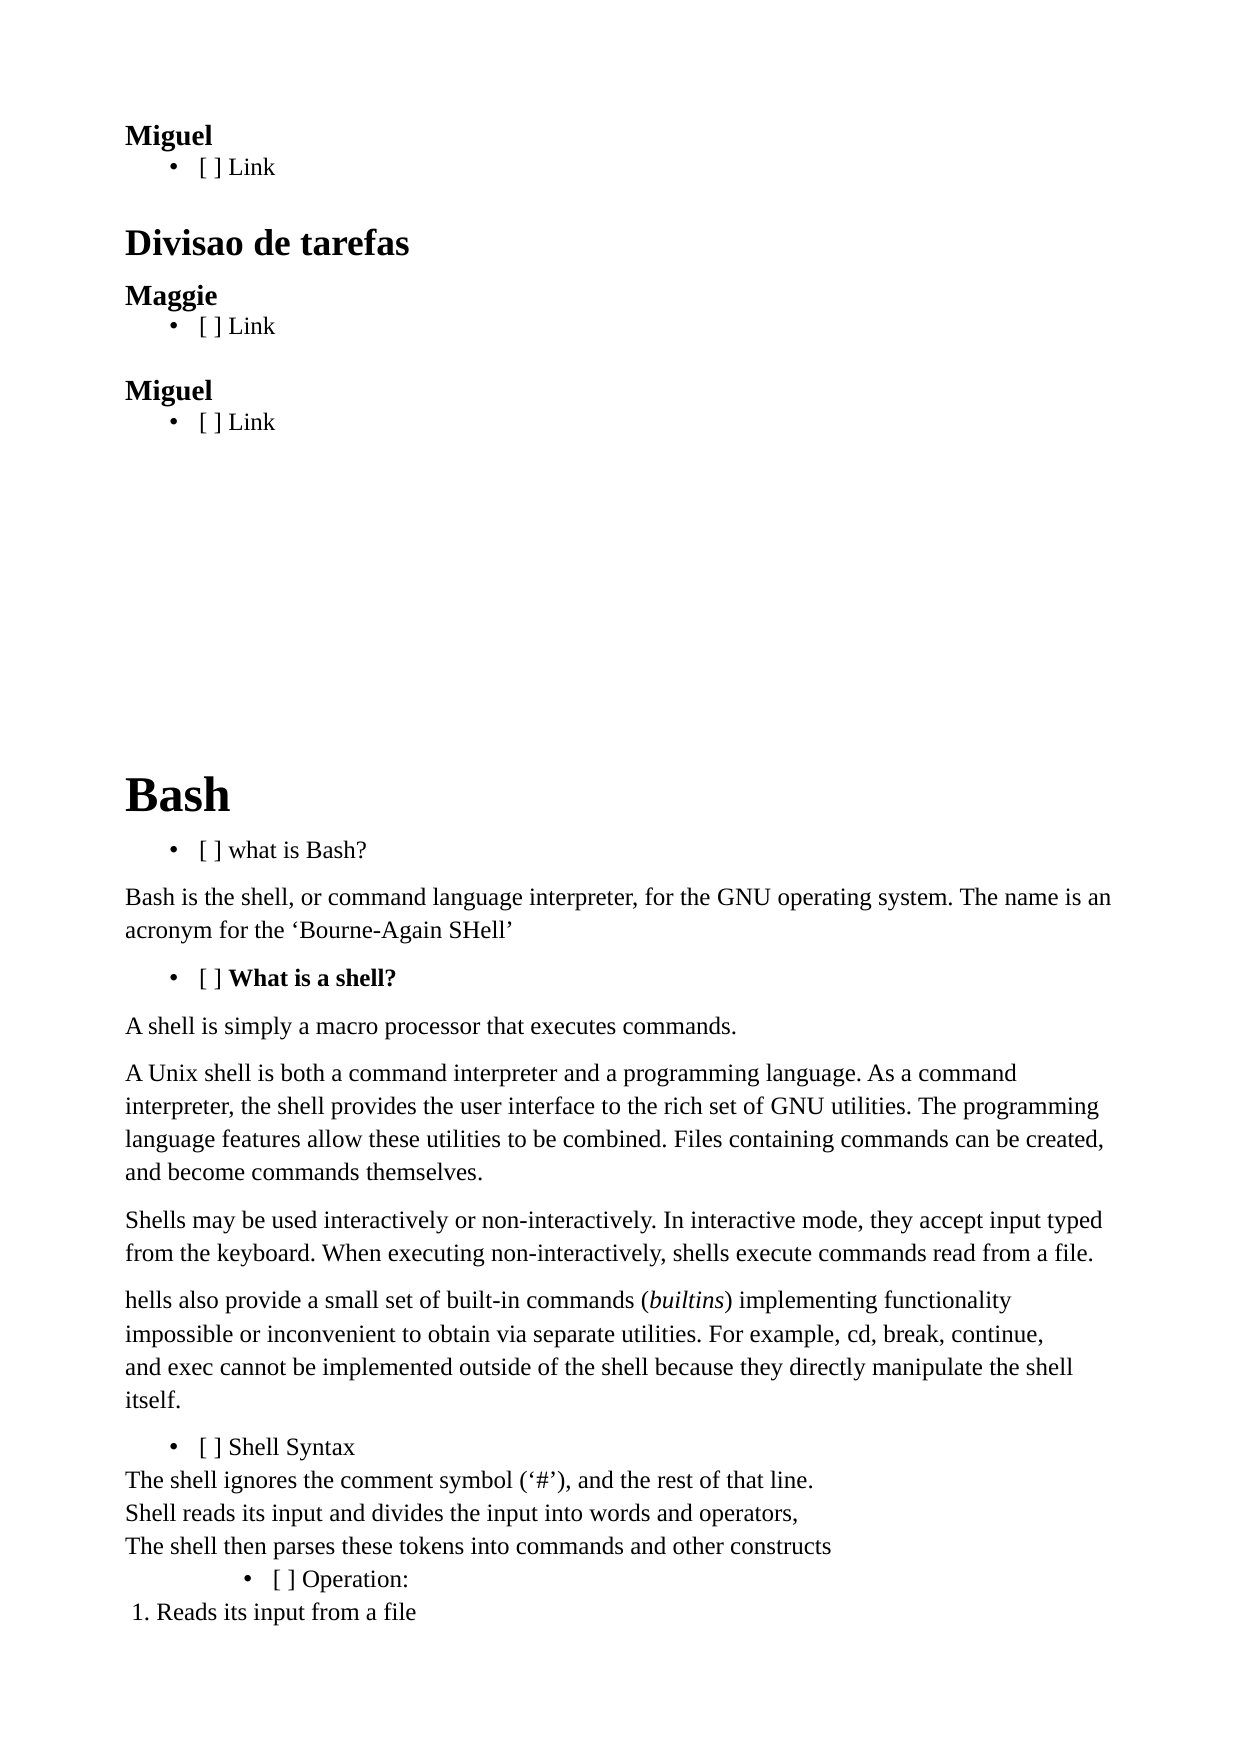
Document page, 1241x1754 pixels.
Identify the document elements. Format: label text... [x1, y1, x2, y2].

text hells also provide a small set of built-in commands (builtins) implementing functionality impossible or inconvenient to obtain via separate utilities. For example, cd, break, continue, and exec cannot be implemented outside of the shell because they directly manipulate the shell itself. [125, 1286, 1123, 1413]
list [ ] What is a shell? [169, 963, 1123, 992]
text A Unix shell is both a command interpreter and a programming language. As a command interpreter, the shell provides the user interface to the rich set of GNU utilities. The programming language features allow these utilities to be combined. Files containing commands can be created, and become commands themselves. [125, 1058, 1123, 1186]
text 1. Reads its input from a file [125, 1597, 1123, 1626]
list [ ] Link [169, 311, 1123, 340]
subtitle Divisao de tarefas [125, 220, 1123, 263]
text Shells may be used interactively or non-interactively. In interactive mode, they accept input typed from the keyboard. When executing non-interactively, shells execute commands read from a file. [125, 1205, 1123, 1267]
list [ ] Link [169, 407, 1123, 436]
text Shell reads its input and divides the input into words and operators, [125, 1498, 1123, 1527]
list [ ] what is Bash? [169, 835, 1123, 864]
text A shell is simply a macro processor that executes commands. [125, 1011, 1123, 1039]
list [ ] Link [169, 152, 1123, 180]
subtitle Miguel [125, 373, 1123, 407]
subtitle Miguel [125, 118, 1123, 152]
text The shell ignores the comment symbol (‘#’), and the rest of that line. [125, 1465, 1123, 1494]
subtitle Maggie [125, 278, 1123, 311]
text Bash is the shell, or command language interpreter, for the GNU operating system. The name is an acronym for the ‘Bourne-Again SHell’ [125, 882, 1123, 944]
subtitle Bash [125, 765, 1123, 822]
text The shell then parses these tokens into commands and other constructs [125, 1531, 1123, 1560]
list [ ] Shell Syntax [169, 1432, 1123, 1461]
list [ ] Operation: [243, 1564, 1123, 1593]
